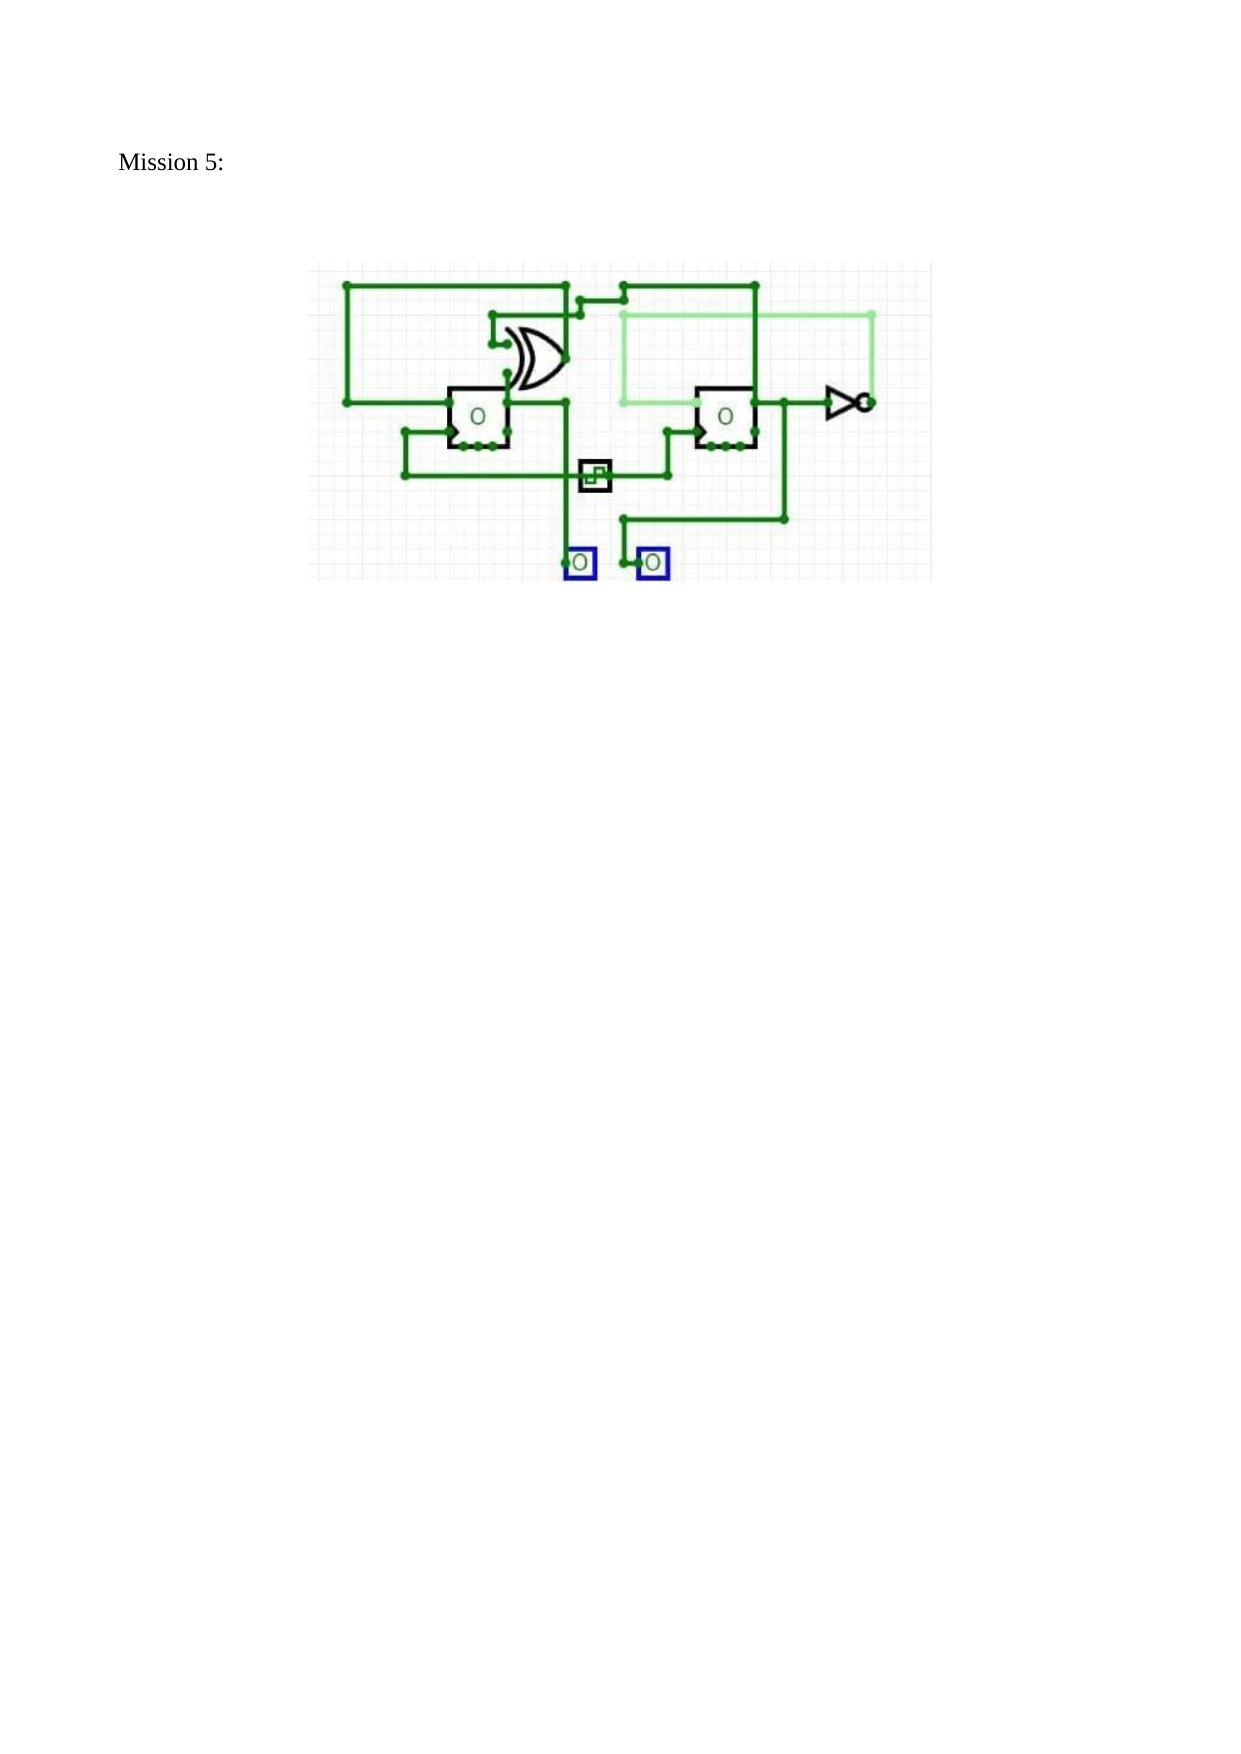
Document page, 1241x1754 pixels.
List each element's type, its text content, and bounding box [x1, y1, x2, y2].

picture [307, 261, 933, 582]
text Mission 5: [118, 118, 1122, 176]
